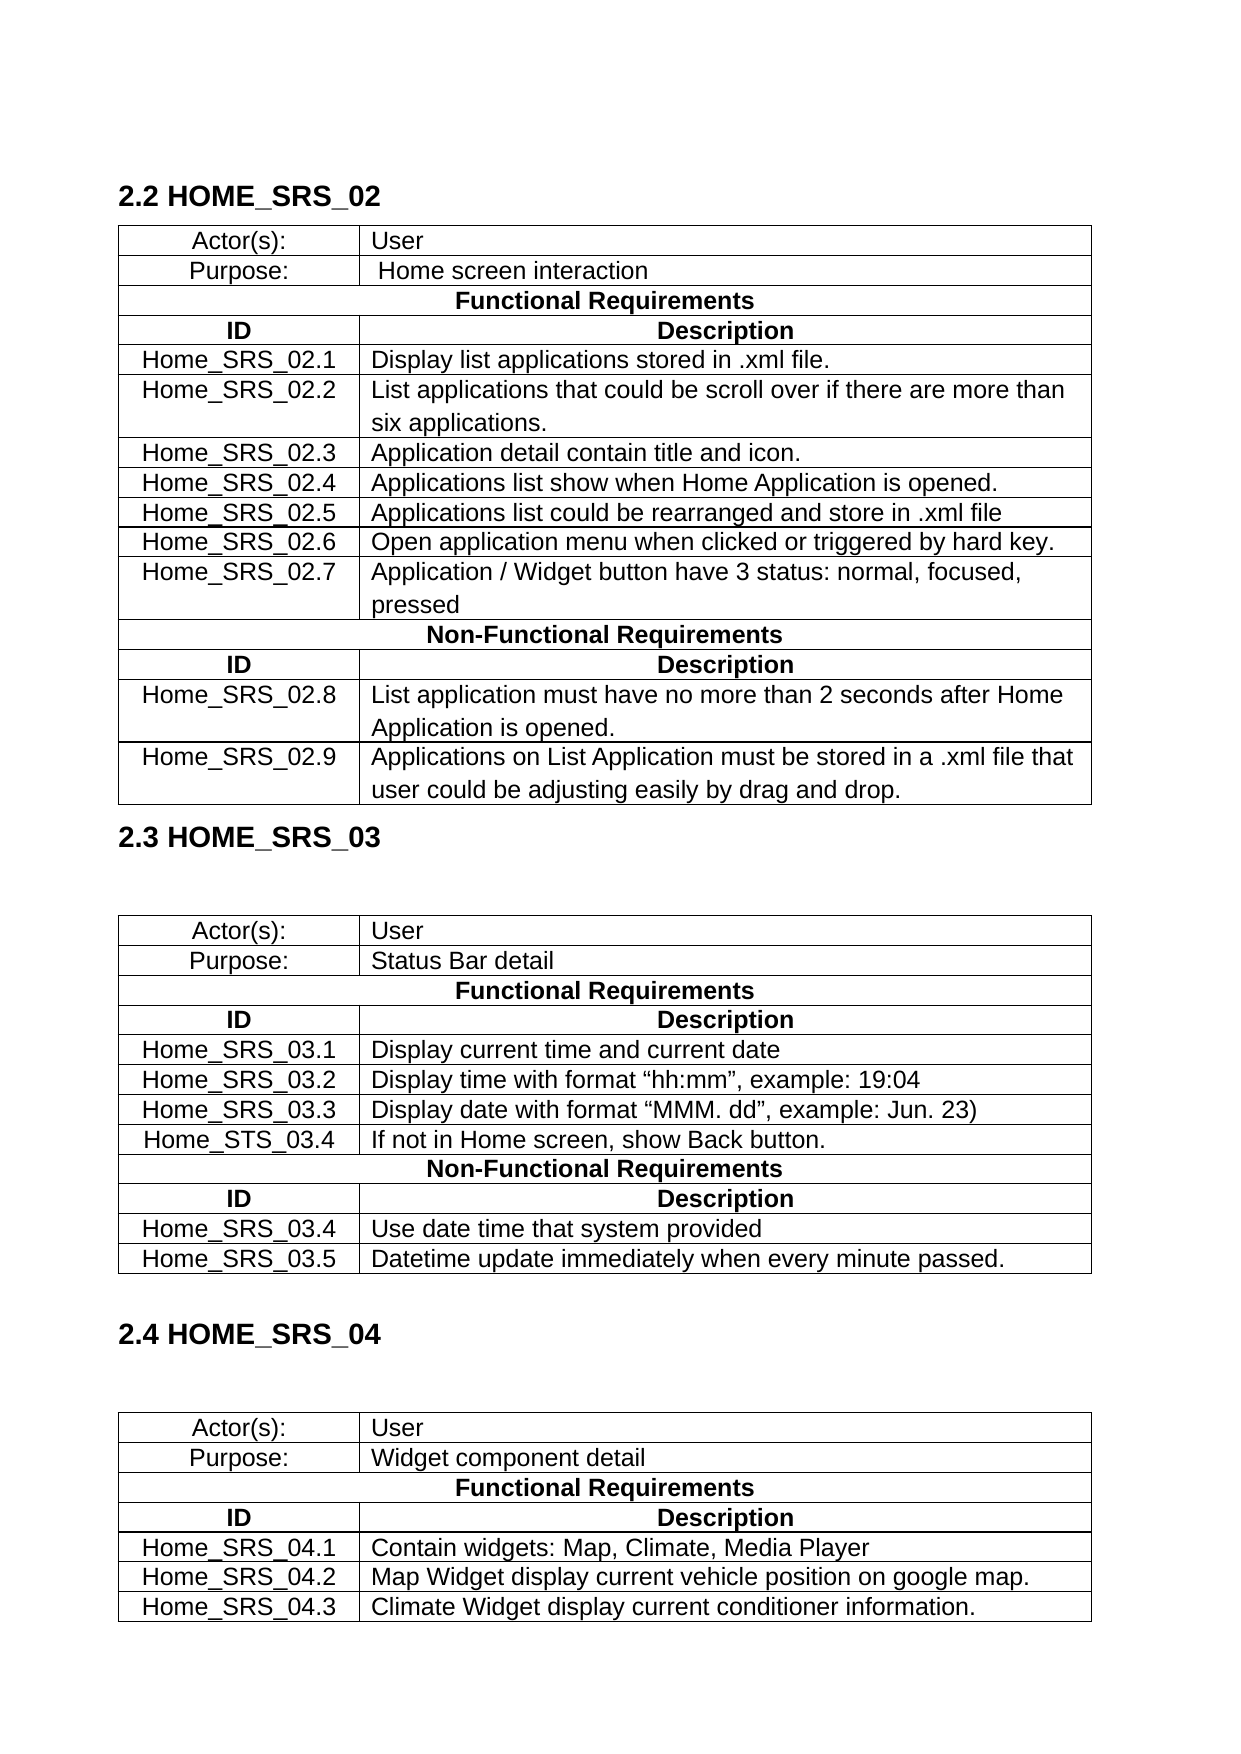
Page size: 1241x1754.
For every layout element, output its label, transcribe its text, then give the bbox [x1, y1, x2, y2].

subtitle 2.3 HOME_SRS_03 [118, 820, 1122, 853]
table_header Actor(s): [119, 916, 359, 945]
table_cell Home_SRS_02.5 [119, 498, 359, 526]
table_cell Climate Widget display current conditioner information. [360, 1592, 1091, 1621]
table_cell Home_SRS_02.2 [119, 375, 359, 437]
table_header User [360, 1413, 1091, 1442]
table_cell Display time with format “hh:mm”, example: 19:04 [360, 1065, 1091, 1094]
table_cell Application / Widget button have 3 status: normal, focused, pressed [360, 557, 1091, 619]
table_cell ID [119, 1184, 359, 1213]
table_cell Map Widget display current vehicle position on google map. [360, 1562, 1091, 1591]
subtitle 2.4 HOME_SRS_04 [118, 1317, 1122, 1351]
table_cell List application must have no more than 2 seconds after Home Application is opened. [360, 680, 1091, 741]
table_cell Non-Functional Requirements [119, 1155, 1091, 1183]
table_cell Purpose: [119, 1443, 359, 1472]
table_cell Home screen interaction [360, 256, 1091, 285]
table_cell Home_SRS_02.3 [119, 438, 359, 467]
table_cell Applications list show when Home Application is opened. [360, 468, 1091, 497]
table_cell Description [360, 1503, 1091, 1531]
table_cell Non-Functional Requirements [119, 620, 1091, 649]
table_cell Widget component detail [360, 1443, 1091, 1472]
table_cell Purpose: [119, 946, 359, 975]
table_cell ID [119, 650, 359, 678]
table_header Actor(s): [119, 1413, 359, 1442]
table_cell ID [119, 1006, 359, 1034]
table_cell Home_SRS_03.5 [119, 1244, 359, 1273]
table_cell Display date with format “MMM. dd”, example: Jun. 23) [360, 1095, 1091, 1124]
table_cell Home_SRS_02.1 [119, 345, 359, 374]
table_cell Datetime update immediately when every minute passed. [360, 1244, 1091, 1273]
table_cell Functional Requirements [119, 976, 1091, 1004]
table_cell Applications list could be rearranged and store in .xml file [360, 498, 1091, 526]
table_cell Home_SRS_02.6 [119, 528, 359, 556]
table_cell Contain widgets: Map, Climate, Media Player [360, 1533, 1091, 1561]
table_cell Description [360, 316, 1091, 344]
table_cell Functional Requirements [119, 286, 1091, 314]
table_cell Home_STS_03.4 [119, 1125, 359, 1153]
table_header Actor(s): [119, 226, 359, 255]
table_cell Home_SRS_04.1 [119, 1533, 359, 1561]
table_cell Home_SRS_02.7 [119, 557, 359, 619]
table_cell Open application menu when clicked or triggered by hard key. [360, 528, 1091, 556]
table_cell Home_SRS_02.4 [119, 468, 359, 497]
table_cell Description [360, 1184, 1091, 1213]
table_cell Display list applications stored in .xml file. [360, 345, 1091, 374]
table_cell Use date time that system provided [360, 1214, 1091, 1243]
table_cell Home_SRS_03.3 [119, 1095, 359, 1124]
table_cell Application detail contain title and icon. [360, 438, 1091, 467]
table_cell Display current time and current date [360, 1035, 1091, 1064]
table_cell Description [360, 650, 1091, 678]
table_cell Description [360, 1006, 1091, 1034]
table_cell Home_SRS_04.3 [119, 1592, 359, 1621]
table_cell Home_SRS_04.2 [119, 1562, 359, 1591]
table_cell Purpose: [119, 256, 359, 285]
table_cell Home_SRS_03.1 [119, 1035, 359, 1064]
table_cell Home_SRS_02.8 [119, 680, 359, 741]
table_cell Status Bar detail [360, 946, 1091, 975]
table_cell List applications that could be scroll over if there are more than six applications. [360, 375, 1091, 437]
table_cell Applications on List Application must be stored in a .xml file that user could be adjusting easily by drag and drop. [360, 743, 1091, 804]
subtitle 2.2 HOME_SRS_02 [118, 179, 1122, 213]
table_cell If not in Home screen, show Back button. [360, 1125, 1091, 1153]
table_cell ID [119, 1503, 359, 1531]
table_cell Home_SRS_03.2 [119, 1065, 359, 1094]
table_header User [360, 226, 1091, 255]
table_cell Functional Requirements [119, 1473, 1091, 1502]
table_cell Home_SRS_02.9 [119, 743, 359, 804]
table_cell ID [119, 316, 359, 344]
table_cell Home_SRS_03.4 [119, 1214, 359, 1243]
table_header User [360, 916, 1091, 945]
